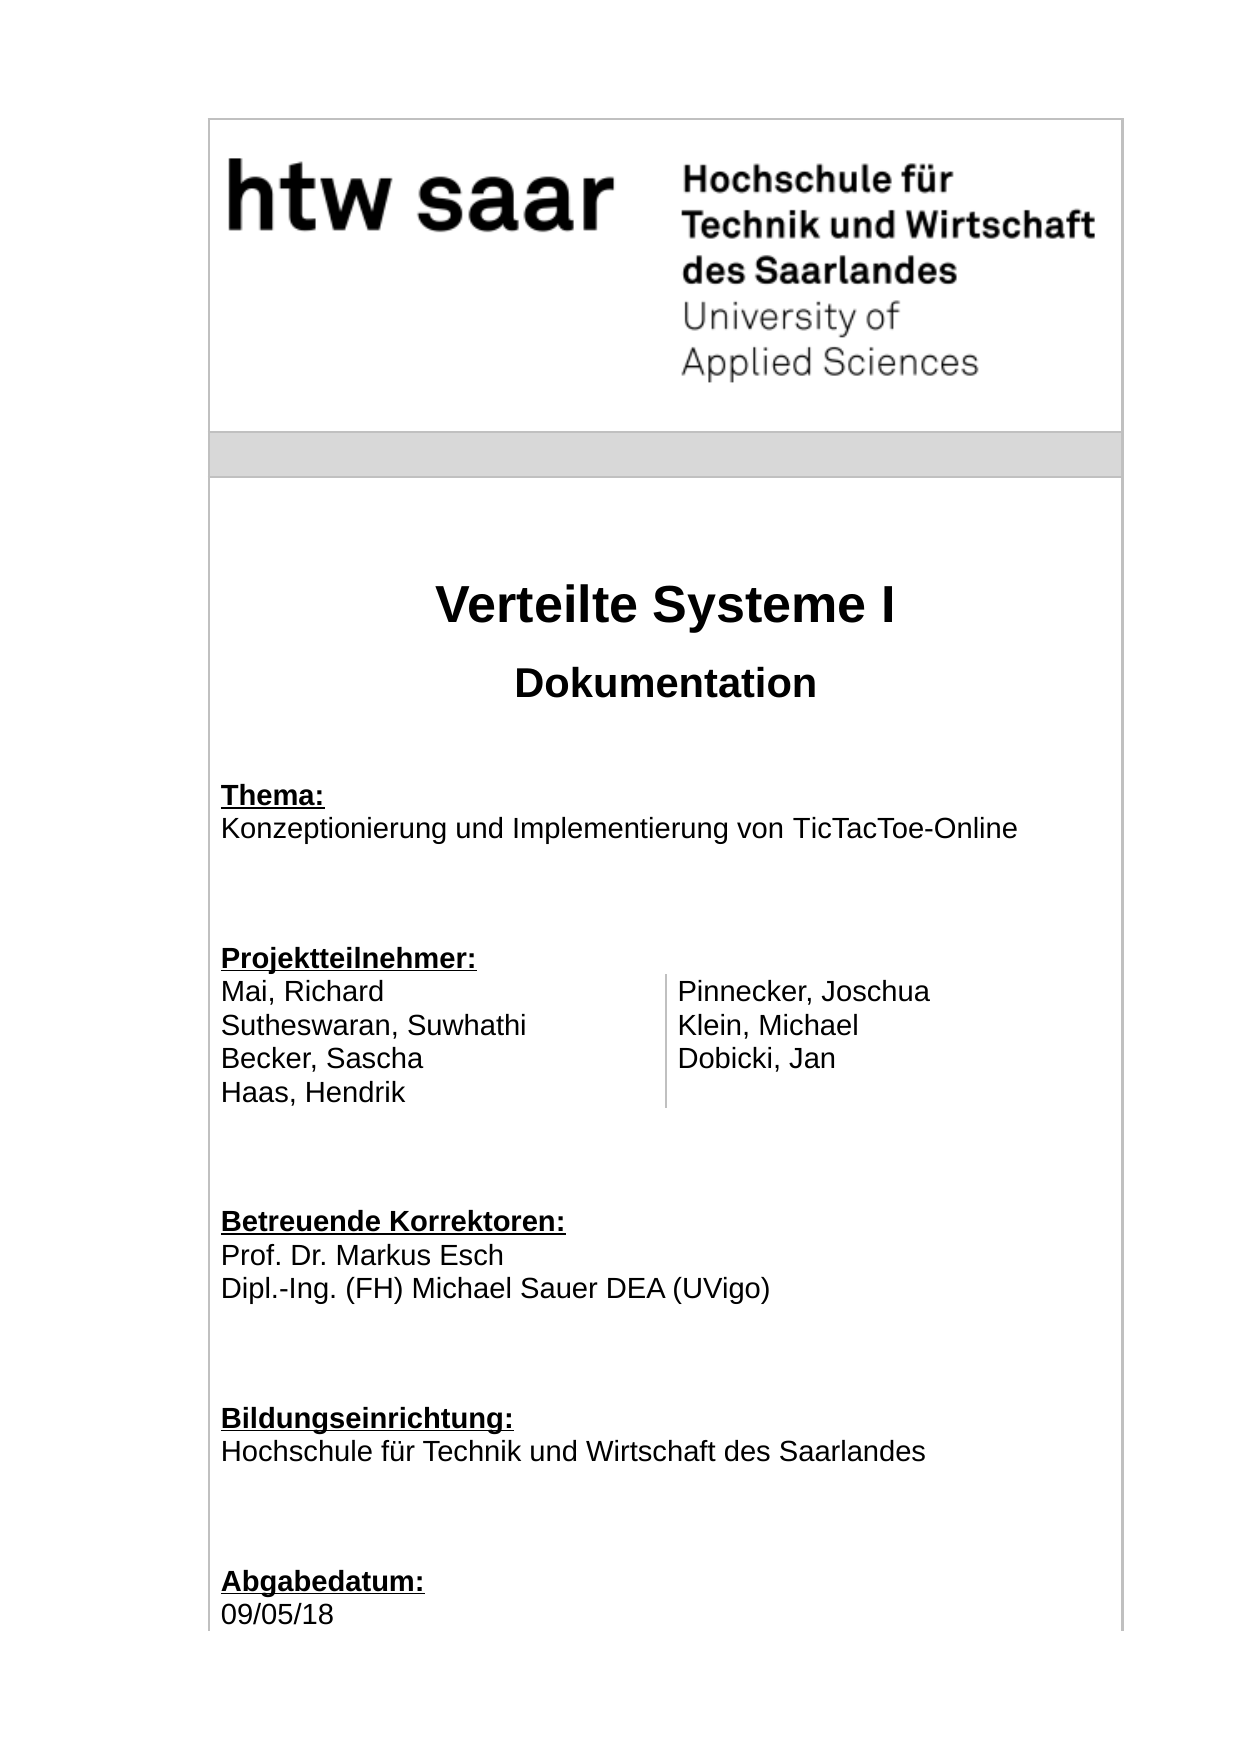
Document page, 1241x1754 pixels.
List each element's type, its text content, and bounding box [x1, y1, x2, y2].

table_cell [210, 730, 1121, 754]
table_header [210, 120, 1121, 431]
table_cell [210, 917, 1121, 941]
table_cell [210, 526, 1121, 550]
picture [221, 152, 1105, 391]
table_cell [210, 478, 1121, 502]
table_cell Bildungseinrichtung: [210, 1401, 1121, 1434]
table_cell [210, 893, 1121, 917]
table_cell Projektteilnehmer: [210, 941, 1121, 974]
table_cell [210, 845, 1121, 869]
table_cell Prof. Dr. Markus Esch [210, 1238, 1121, 1271]
table_cell [210, 502, 1121, 526]
table_cell Mai, Richard [210, 974, 665, 1008]
table_cell [210, 1540, 1121, 1563]
table_cell [210, 1156, 1121, 1180]
table_cell Dipl.-Ing. (FH) Michael Sauer DEA (UVigo) [210, 1271, 1121, 1305]
table_cell Becker, Sascha [210, 1041, 665, 1075]
table_cell Sutheswaran, Suwhathi [210, 1008, 665, 1041]
table_cell Haas, Hendrik [210, 1075, 665, 1108]
table_cell [210, 1108, 1121, 1132]
table_cell Dokumentation [210, 658, 1121, 706]
table_cell [210, 869, 1121, 893]
table_cell [210, 1132, 1121, 1156]
table_cell [210, 1180, 1121, 1204]
table_cell [210, 1516, 1121, 1539]
table_cell 05.09.18 [210, 1597, 1121, 1631]
table_cell [210, 1353, 1121, 1377]
table_cell [210, 550, 1121, 574]
table_cell [667, 1075, 1121, 1108]
table_cell [210, 1305, 1121, 1329]
table_cell Verteilte Systeme I [210, 574, 1121, 634]
table_cell Klein, Michael [667, 1008, 1121, 1041]
table_cell [210, 1377, 1121, 1401]
table_cell Abgabedatum: [210, 1564, 1121, 1597]
table_cell [210, 706, 1121, 730]
table_cell [210, 634, 1121, 658]
table_cell Dobicki, Jan [667, 1041, 1121, 1075]
table_cell Hochschule für Technik und Wirtschaft des Saarlandes [210, 1434, 1121, 1468]
table_cell Konzeptionierung und Implementierung von TicTacToe-Online [210, 811, 1121, 845]
table_cell [210, 754, 1121, 778]
table_cell [210, 1492, 1121, 1516]
table_cell Thema: [210, 778, 1121, 811]
table_cell [210, 1468, 1121, 1492]
table_cell [210, 433, 1121, 476]
table_cell Betreuende Korrektoren: [210, 1204, 1121, 1238]
table_cell Pinnecker, Joschua [667, 974, 1121, 1008]
table_cell [210, 1329, 1121, 1353]
